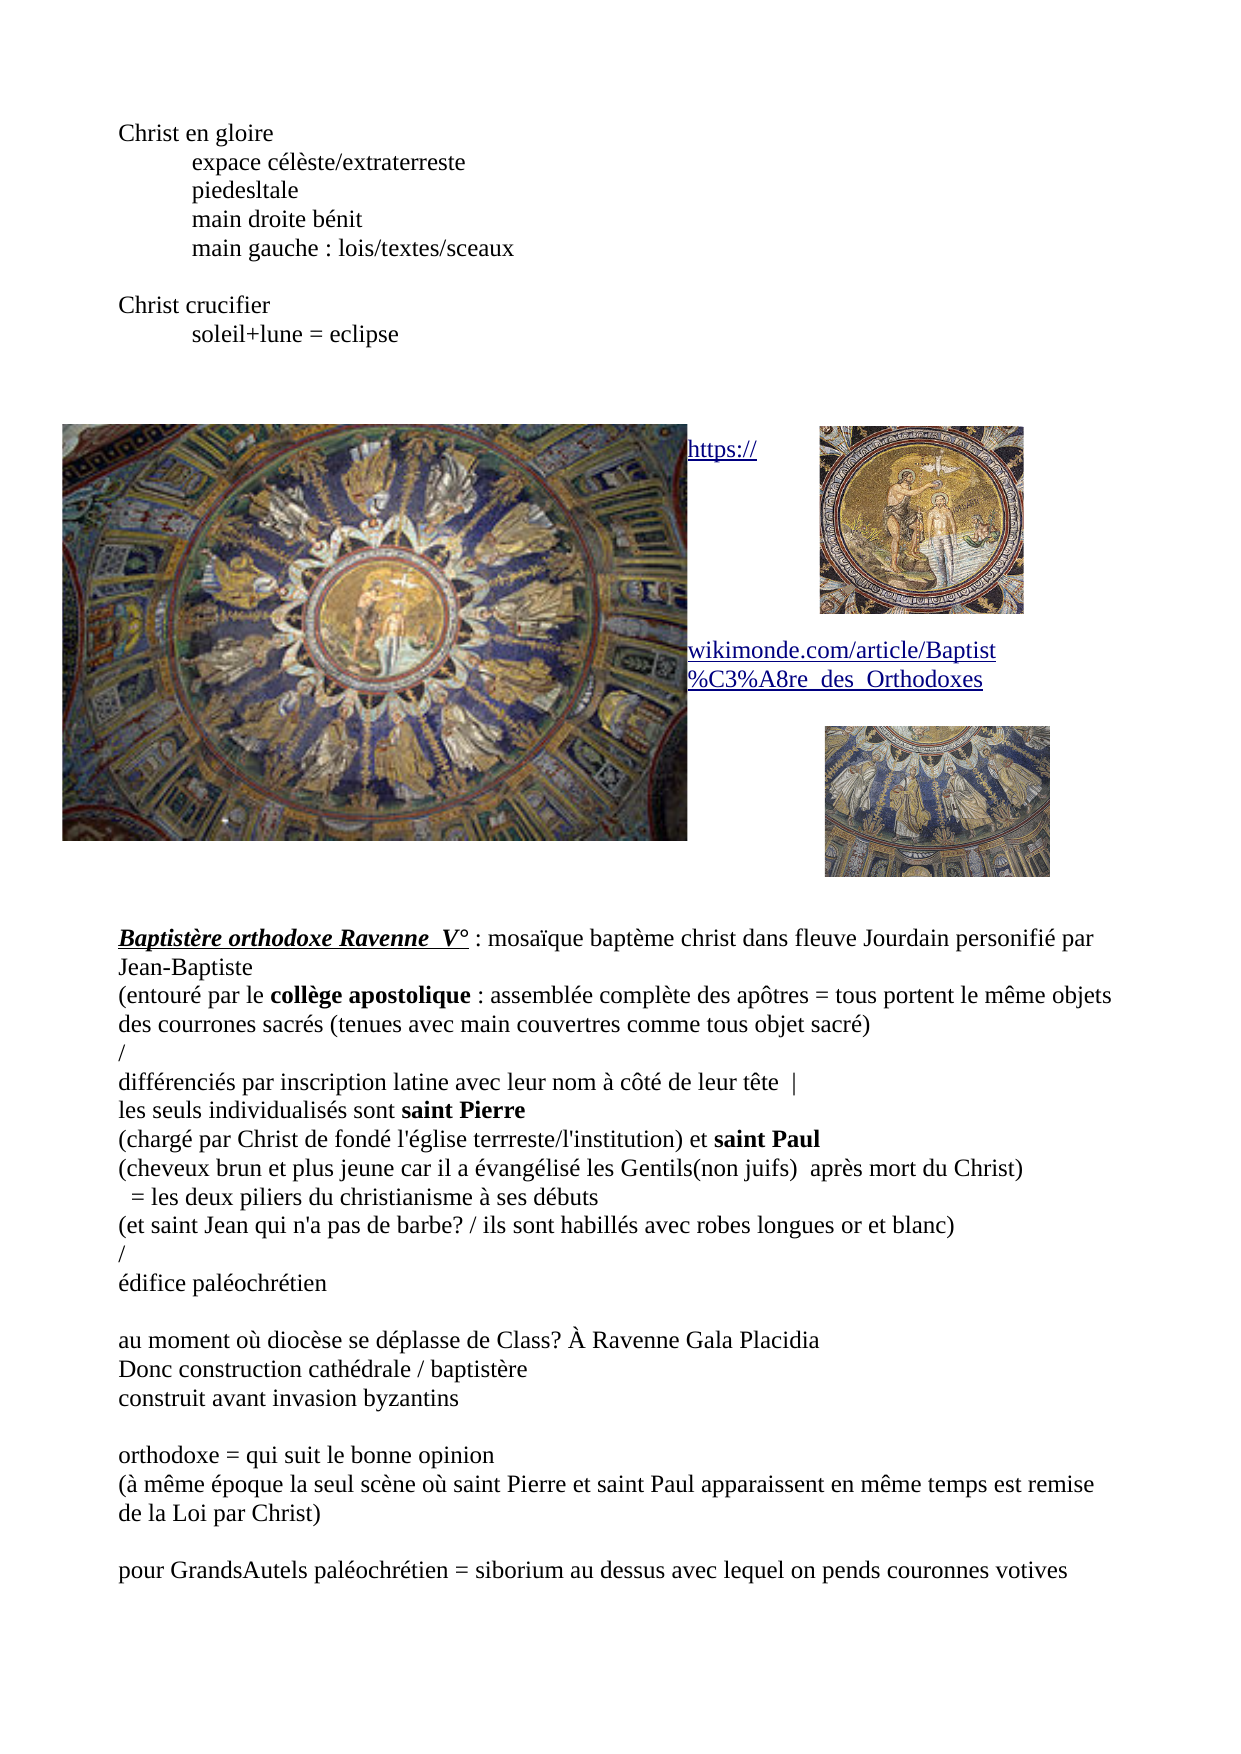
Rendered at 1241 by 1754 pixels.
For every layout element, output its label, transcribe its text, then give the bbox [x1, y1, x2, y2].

text les seuls individualisés sont saint Pierre [118, 1096, 1122, 1124]
text des courrones sacrés (tenues avec main couvertres comme tous objet sacré) [118, 1009, 1122, 1038]
text piedesltale [118, 176, 1122, 204]
text (à même époque la seul scène où saint Pierre et saint Paul apparaissent en même temps est remise de la Loi par Christ) [118, 1469, 1122, 1527]
text (entouré par le collège apostolique : assemblée complète des apôtres = tous portent le même objets [118, 981, 1122, 1009]
text main gauche : lois/textes/sceaux [118, 233, 1122, 262]
text orthodoxe = qui suit le bonne opinion [118, 1441, 1122, 1469]
text (et saint Jean qui n'a pas de barbe? / ils sont habillés avec robes longues or et blanc) [118, 1211, 1122, 1239]
text construit avant invasion byzantins [118, 1383, 1122, 1412]
text main droite bénit [118, 204, 1122, 233]
text soleil+lune = eclipse [118, 319, 1122, 348]
text Christ crucifier [118, 291, 1122, 319]
text différenciés par inscription latine avec leur nom à côté de leur tête | [118, 1067, 1122, 1096]
text Christ en gloire [118, 118, 1122, 147]
text pour GrandsAutels paléochrétien = siborium au dessus avec lequel on pends couronnes votives [118, 1556, 1122, 1584]
text = les deux piliers du christianisme à ses débuts [118, 1182, 1122, 1211]
picture [824, 726, 1050, 877]
text https://wikimonde.com/article/Baptist%C3%A8re_des_Orthodoxes [688, 434, 1122, 693]
text expace célèste/extraterreste [118, 147, 1122, 176]
picture [819, 426, 1024, 614]
text (chargé par Christ de fondé l'église terrreste/l'institution) et saint Paul [118, 1124, 1122, 1153]
text (cheveux brun et plus jeune car il a évangélisé les Gentils(non juifs) après mort du Christ) [118, 1153, 1122, 1182]
text Baptistère orthodoxe Ravenne V° : mosaïque baptème christ dans fleuve Jourdain personifié par Jean-Baptiste [118, 923, 1122, 981]
text Donc construction cathédrale / baptistère [118, 1354, 1122, 1383]
text / [118, 1038, 1122, 1067]
text édifice paléochrétien [118, 1268, 1122, 1297]
text / [118, 1239, 1122, 1268]
picture [62, 424, 688, 841]
text au moment où diocèse se déplasse de Class? À Ravenne Gala Placidia [118, 1326, 1122, 1354]
